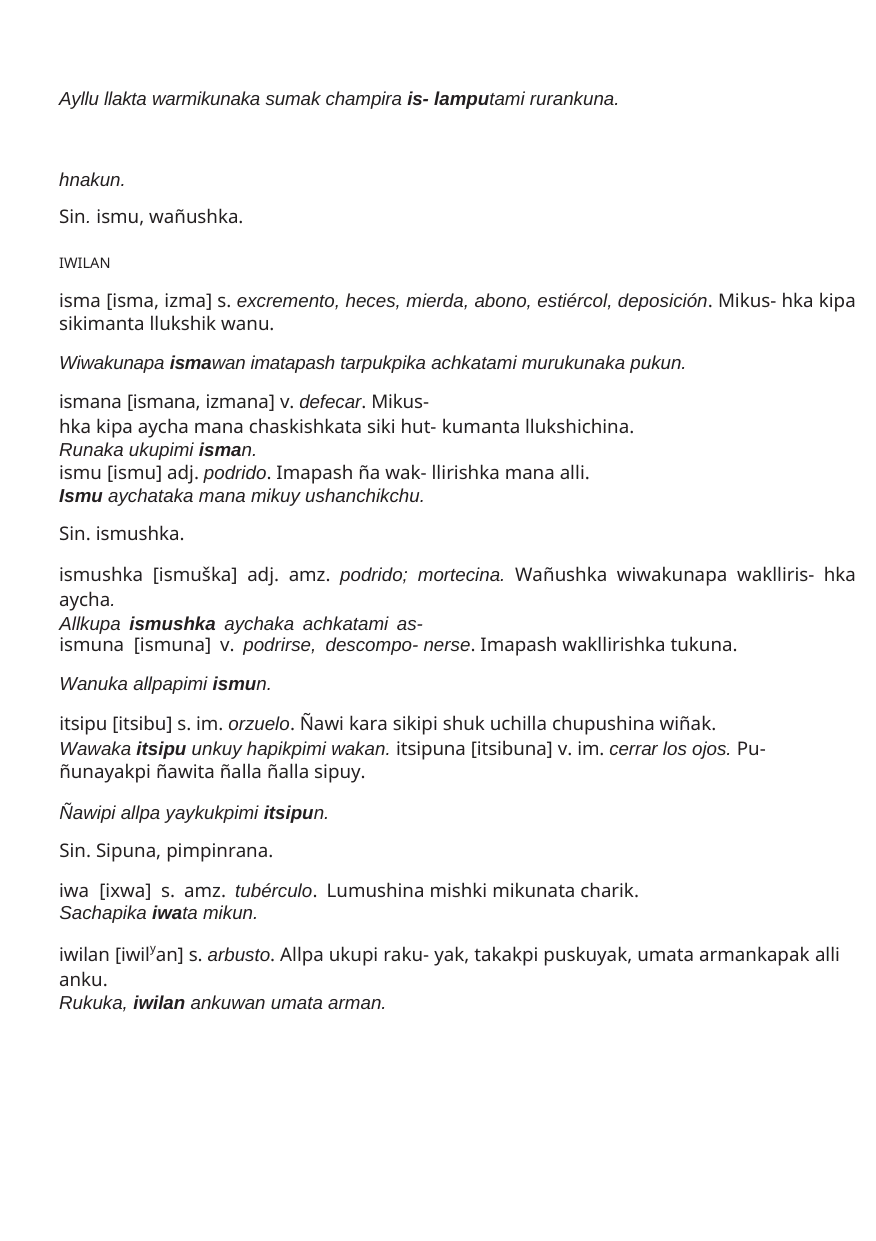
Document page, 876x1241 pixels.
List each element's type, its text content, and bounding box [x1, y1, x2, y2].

text hka kipa aycha mana chaskishkata siki hut- kumanta llukshichina. [59, 414, 856, 439]
text hnakun. [59, 169, 856, 190]
text Sin. ismu, wañushka. [59, 208, 856, 227]
text isma [isma, izma] s. excremento, heces, mierda, abono, estiércol, deposición. Mikus- hka kipa sikimanta llukshik wanu. [59, 290, 856, 335]
text ismana [ismana, izmana] v. defecar. Mikus- [59, 391, 856, 414]
text iwilan [iwilyan] s. arbusto. Allpa ukupi raku- yak, takakpi puskuyak, umata armankapak alli anku. [59, 940, 840, 992]
text ismuna [ismuna] v. podrirse, descompo- nerse. Imapash wakllirishka tukuna. [59, 634, 856, 656]
text Wiwakunapa ismawan imatapash tarpukpika achkatami murukunaka pukun. [59, 352, 856, 373]
text Wanuka allpapimi ismun. [59, 674, 856, 694]
text iwa [ixwa] s. amz. tubérculo. Lumushina mishki mikunata charik. [59, 878, 840, 902]
text Rukuka, iwilan ankuwan umata arman. [59, 992, 856, 1014]
text Wawaka itsipu unkuy hapikpimi wakan. itsipuna [itsibuna] v. im. cerrar los ojos. Pu- ñunayakpi ñawita ñalla ñalla sipuy. [59, 737, 856, 784]
text Ayllu llakta warmikunaka sumak champira is- lamputami rurankuna. [59, 88, 856, 110]
text ismu [ismu] adj. podrido. Imapash ña wak- llirishka mana alli. [59, 460, 856, 484]
text Sin. ismushka. [59, 524, 856, 544]
text Sin. Sipuna, pimpinrana. [59, 841, 856, 861]
text itsipu [itsibu] s. im. orzuelo. Ñawi kara sikipi shuk uchilla chupushina wiñak. [59, 711, 856, 735]
text Ñawipi allpa yaykukpimi itsipun. [59, 802, 856, 823]
text Sachapika iwata mikun. [59, 903, 856, 924]
text Allkupa ismushka aychaka achkatami as- [59, 612, 856, 634]
text Ismu aychataka mana mikuy ushanchikchu. [59, 485, 856, 506]
text IWILAN [59, 253, 856, 273]
text Runaka ukupimi isman. [59, 439, 856, 460]
text ismushka [ismuška] adj. amz. podrido; mortecina. Wañushka wiwakunapa waklliris- hka aycha. [59, 561, 856, 612]
